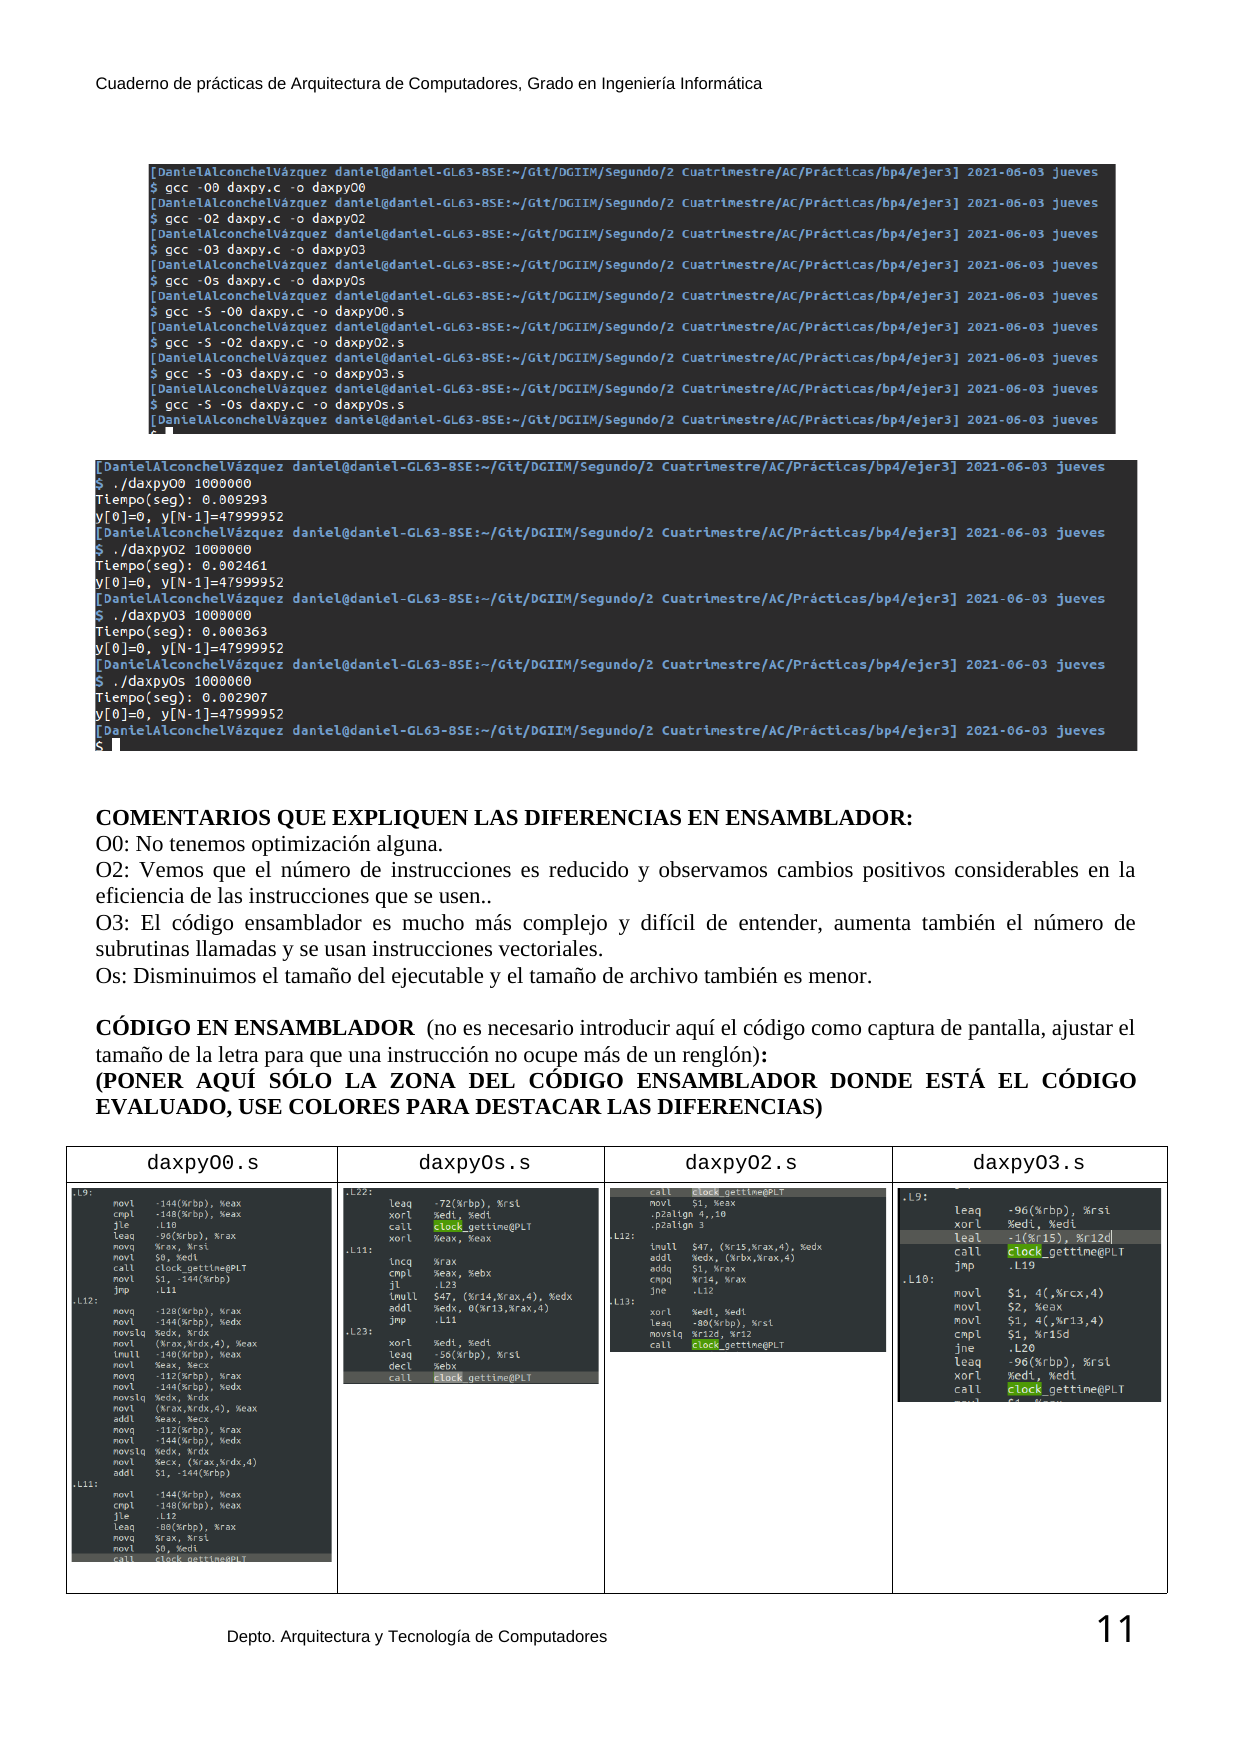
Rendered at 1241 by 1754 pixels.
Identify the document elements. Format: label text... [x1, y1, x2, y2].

text Os: Disminuimos el tamaño del ejecutable y el tamaño de archivo también es menor. [95, 962, 1137, 988]
table_header daxpyO3.s [893, 1147, 1167, 1182]
text COMENTARIOS QUE EXPLIQUEN LAS DIFERENCIAS EN ENSAMBLADOR: [95, 803, 1137, 830]
table_header daxpyO0.s [67, 1147, 337, 1182]
picture [610, 1188, 887, 1352]
table_header daxpyO2.s [605, 1147, 892, 1182]
picture [897, 1188, 1162, 1402]
table_cell [67, 1183, 337, 1593]
picture [71, 1188, 332, 1562]
picture [343, 1188, 599, 1384]
table_cell [605, 1183, 892, 1593]
text O2: Vemos que el número de instrucciones es reducido y observamos cambios positivos considerables en la eficiencia de las instrucciones que se usen.. [95, 856, 1137, 909]
text O3: El código ensamblador es mucho más complejo y difícil de entender, aumenta también el número de subrutinas llamadas y se usan instrucciones vectoriales. [95, 909, 1137, 962]
text CÓDIGO EN ENSAMBLADOR (no es necesario introducir aquí el código como captura de pantalla, ajustar el tamaño de la letra para que una instrucción no ocupe más de un renglón): [95, 1014, 1137, 1067]
text O0: No tenemos optimización alguna. [95, 830, 1137, 856]
table_cell [338, 1183, 604, 1593]
picture [148, 164, 1116, 434]
table_header daxpyOs.s [338, 1147, 604, 1182]
table_cell [893, 1183, 1167, 1593]
picture [95, 460, 1138, 751]
text (PONER AQUÍ SÓLO LA ZONA DEL CÓDIGO ENSAMBLADOR DONDE ESTÁ EL CÓDIGO EVALUADO, USE COLORES PARA DESTACAR LAS DIFERENCIAS) [95, 1067, 1137, 1120]
